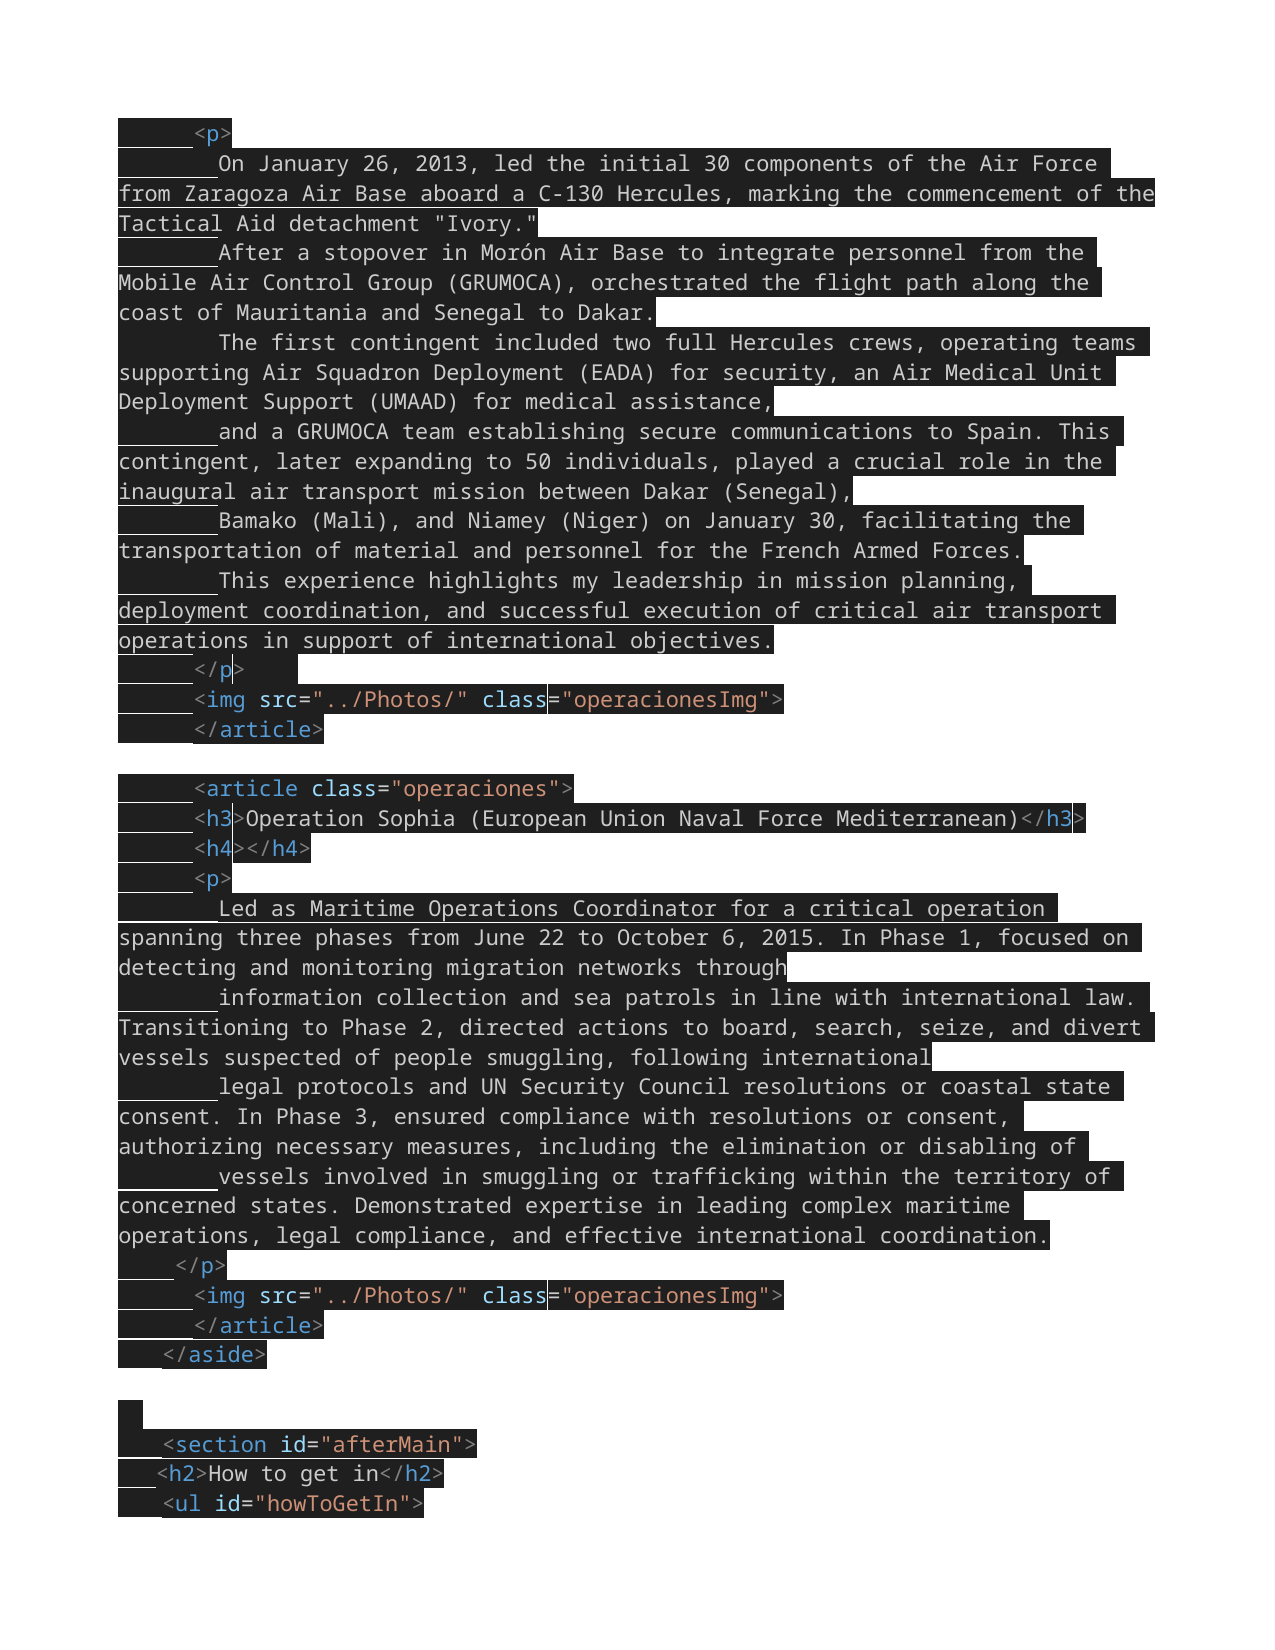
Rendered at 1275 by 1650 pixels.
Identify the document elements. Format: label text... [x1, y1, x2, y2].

text <section id="afterMain"> [118, 1429, 1157, 1458]
text </p> [118, 654, 1157, 684]
text <article class="operaciones"> [118, 773, 1157, 803]
text <h2>How to get in</h2> [118, 1458, 1157, 1488]
text <img src="../Photos/" class="operacionesImg"> [118, 684, 1157, 714]
text This experience highlights my leadership in mission planning, deployment coordination, and successful execution of critical air transport operations in support of international objectives. [118, 565, 1157, 654]
text information collection and sea patrols in line with international law. Transitioning to Phase 2, directed actions to board, search, seize, and divert vessels suspected of people smuggling, following international [118, 982, 1157, 1071]
text legal protocols and UN Security Council resolutions or coastal state consent. In Phase 3, ensured compliance with resolutions or consent, authorizing necessary measures, including the elimination or disabling of [118, 1071, 1157, 1161]
text <h3>Operation Sophia (European Union Naval Force Mediterranean)</h3> [118, 803, 1157, 833]
text </article> [118, 1310, 1157, 1339]
text Led as Maritime Operations Coordinator for a critical operation spanning three phases from June 22 to October 6, 2015. In Phase 1, focused on detecting and monitoring migration networks through [118, 893, 1157, 982]
text <img src="../Photos/" class="operacionesImg"> [118, 1280, 1157, 1310]
text </article> [118, 714, 1157, 744]
text <h4></h4> [118, 833, 1157, 863]
text The first contingent included two full Hercules crews, operating teams supporting Air Squadron Deployment (EADA) for security, an Air Medical Unit Deployment Support (UMAAD) for medical assistance, [118, 327, 1157, 416]
text Bamako (Mali), and Niamey (Niger) on January 30, facilitating the transportation of material and personnel for the French Armed Forces. [118, 505, 1157, 565]
text vessels involved in smuggling or trafficking within the territory of concerned states. Demonstrated expertise in leading complex maritime operations, legal compliance, and effective international coordination. [118, 1161, 1157, 1250]
text <p> [118, 118, 1157, 148]
text <p> [118, 863, 1157, 893]
text </p> [118, 1250, 1157, 1280]
text </aside> [118, 1339, 1157, 1369]
text <ul id="howToGetIn"> [118, 1488, 1157, 1518]
text After a stopover in Morón Air Base to integrate personnel from the Mobile Air Control Group (GRUMOCA), orchestrated the flight path along the coast of Mauritania and Senegal to Dakar. [118, 237, 1157, 327]
text On January 26, 2013, led the initial 30 components of the Air Force from Zaragoza Air Base aboard a C-130 Hercules, marking the commencement of the Tactical Aid detachment "Ivory." [118, 148, 1157, 237]
text and a GRUMOCA team establishing secure communications to Spain. This contingent, later expanding to 50 individuals, played a crucial role in the inaugural air transport mission between Dakar (Senegal), [118, 416, 1157, 505]
